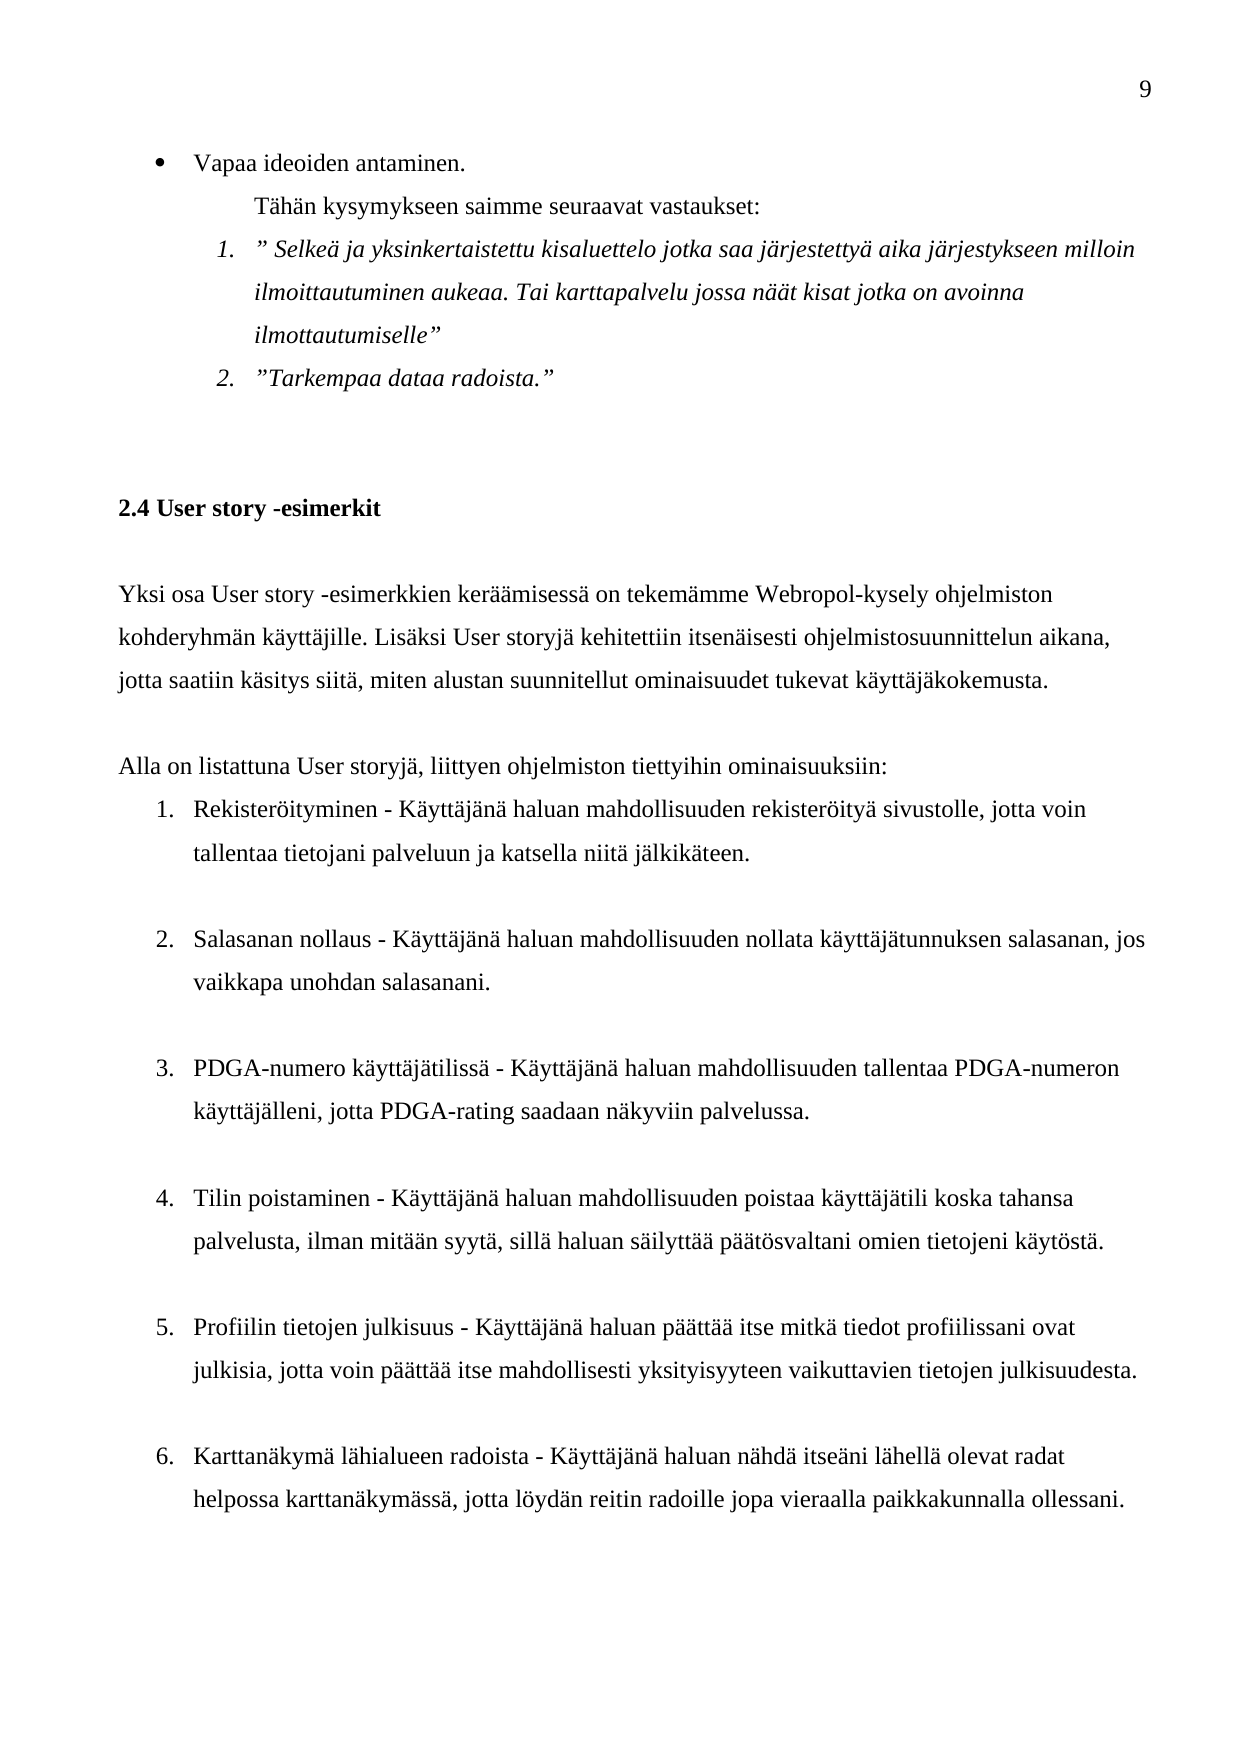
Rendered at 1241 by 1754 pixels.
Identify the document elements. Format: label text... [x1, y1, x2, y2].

text Tähän kysymykseen saimme seuraavat vastaukset: [254, 191, 1152, 219]
list ”Tarkempaa dataa radoista.” [216, 363, 1152, 392]
list PDGA-numero käyttäjätilissä - Käyttäjänä haluan mahdollisuuden tallentaa PDGA-numeron käyttäjälleni, jotta PDGA-rating saadaan näkyviin palvelussa. [156, 1053, 1152, 1125]
list Karttanäkymä lähialueen radoista - Käyttäjänä haluan nähdä itseäni lähellä olevat radat helpossa karttanäkymässä, jotta löydän reitin radoille jopa vieraalla paikkakunnalla ollessani. [156, 1441, 1152, 1513]
list ” Selkeä ja yksinkertaistettu kisaluettelo jotka saa järjestettyä aika järjestykseen milloin ilmoittautuminen aukeaa. Tai karttapalvelu jossa näät kisat jotka on avoinna [216, 234, 1152, 306]
list Tilin poistaminen - Käyttäjänä haluan mahdollisuuden poistaa käyttäjätili koska tahansa palvelusta, ilman mitään syytä, sillä haluan säilyttää päätösvaltani omien tietojeni käytöstä. [156, 1183, 1152, 1254]
list Vapaa ideoiden antaminen. [156, 148, 1152, 176]
text ilmottautumiselle” [254, 320, 1152, 349]
subtitle User story -esimerkit [118, 493, 1152, 521]
list Salasanan nollaus - Käyttäjänä haluan mahdollisuuden nollata käyttäjätunnuksen salasanan, jos vaikkapa unohdan salasanani. [156, 924, 1152, 996]
text Alla on listattuna User storyjä, liittyen ohjelmiston tiettyihin ominaisuuksiin: [118, 751, 1152, 780]
list Profiilin tietojen julkisuus - Käyttäjänä haluan päättää itse mitkä tiedot profiilissani ovat julkisia, jotta voin päättää itse mahdollisesti yksityisyyteen vaikuttavien tietojen julkisuudesta. [156, 1312, 1152, 1384]
text Yksi osa User story -esimerkkien keräämisessä on tekemämme Webropol-kysely ohjelmiston kohderyhmän käyttäjille. Lisäksi User storyjä kehitettiin itsenäisesti ohjelmistosuunnittelun aikana, jotta saatiin käsitys siitä, miten alustan suunnitellut ominaisuudet tukevat käyttäjäkokemusta. [118, 579, 1152, 694]
list Rekisteröityminen - Käyttäjänä haluan mahdollisuuden rekisteröityä sivustolle, jotta voin tallentaa tietojani palveluun ja katsella niitä jälkikäteen. [156, 794, 1152, 866]
